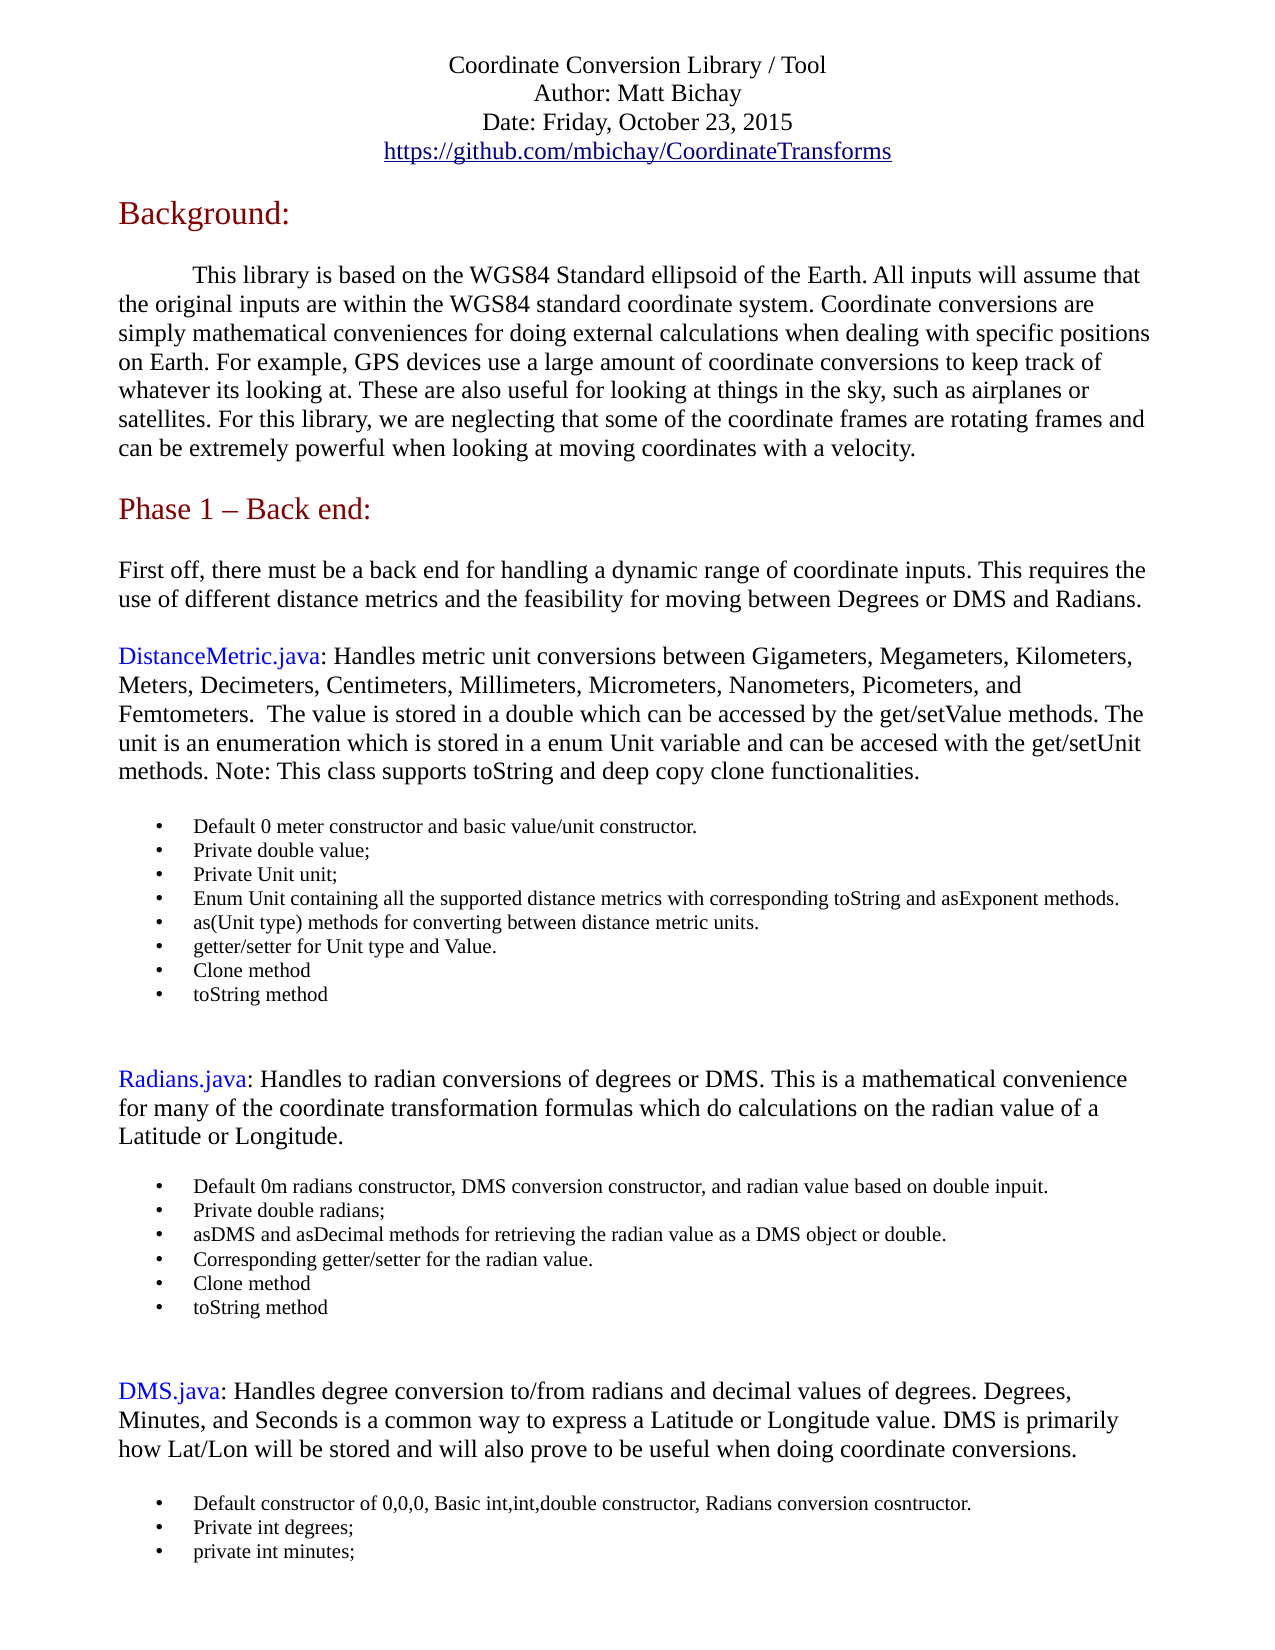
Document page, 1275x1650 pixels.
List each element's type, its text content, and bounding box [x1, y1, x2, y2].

list getter/setter for Unit type and Value. [156, 934, 1157, 958]
list Private int degrees; [156, 1515, 1157, 1539]
list Clone method [156, 1271, 1157, 1294]
list Default constructor of 0,0,0, Basic int,int,double constructor, Radians conversion cosntructor. [156, 1491, 1157, 1515]
list Private double radians; [156, 1198, 1157, 1222]
text Radians.java: Handles to radian conversions of degrees or DMS. This is a mathematical convenience for many of the coordinate transformation formulas which do calculations on the radian value of a Latitude or Longitude. [118, 1064, 1157, 1150]
text Phase 1 – Back end: [118, 491, 1157, 526]
list as(Unit type) methods for converting between distance metric units. [156, 910, 1157, 934]
list Corresponding getter/setter for the radian value. [156, 1246, 1157, 1271]
list Clone method [156, 958, 1157, 982]
list Default 0m radians constructor, DMS conversion constructor, and radian value based on double inpuit. [156, 1174, 1157, 1198]
text Coordinate Conversion Library / Tool [118, 50, 1157, 78]
text DMS.java: Handles degree conversion to/from radians and decimal values of degrees. Degrees, Minutes, and Seconds is a common way to express a Latitude or Longitude value. DMS is primarily how Lat/Lon will be stored and will also prove to be useful when doing coordinate conversions. [118, 1376, 1157, 1462]
text This library is based on the WGS84 Standard ellipsoid of the Earth. All inputs will assume that the original inputs are within the WGS84 standard coordinate system. Coordinate conversions are simply mathematical conveniences for doing external calculations when dealing with specific positions on Earth. For example, GPS devices use a large amount of coordinate conversions to keep track of whatever its looking at. These are also useful for looking at things in the sky, such as airplanes or satellites. For this library, we are neglecting that some of the coordinate frames are rotating frames and can be extremely powerful when looking at moving coordinates with a velocity. [118, 261, 1157, 462]
list Private Unit unit; [156, 862, 1157, 886]
text Author: Matt Bichay [118, 78, 1157, 107]
text First off, there must be a back end for handling a dynamic range of coordinate inputs. This requires the use of different distance metrics and the feasibility for moving between Degrees or DMS and Radians. [118, 555, 1157, 613]
text https://github.com/mbichay/CoordinateTransforms [118, 136, 1157, 165]
text Date: Friday, October 23, 2015 [118, 107, 1157, 136]
text Background: [118, 193, 1157, 232]
list toString method [156, 1294, 1157, 1319]
text DistanceMetric.java: Handles metric unit conversions between Gigameters, Megameters, Kilometers, Meters, Decimeters, Centimeters, Millimeters, Micrometers, Nanometers, Picometers, and Femtometers. The value is stored in a double which can be accessed by the get/setValue methods. The unit is an enumeration which is stored in a enum Unit variable and can be accesed with the get/setUnit methods. Note: This class supports toString and deep copy clone functionalities. [118, 641, 1157, 785]
list private int minutes; [156, 1539, 1157, 1563]
list toString method [156, 982, 1157, 1006]
list asDMS and asDecimal methods for retrieving the radian value as a DMS object or double. [156, 1222, 1157, 1246]
list Default 0 meter constructor and basic value/unit constructor. [156, 814, 1157, 838]
list Enum Unit containing all the supported distance metrics with corresponding toString and asExponent methods. [156, 886, 1157, 910]
list Private double value; [156, 838, 1157, 862]
